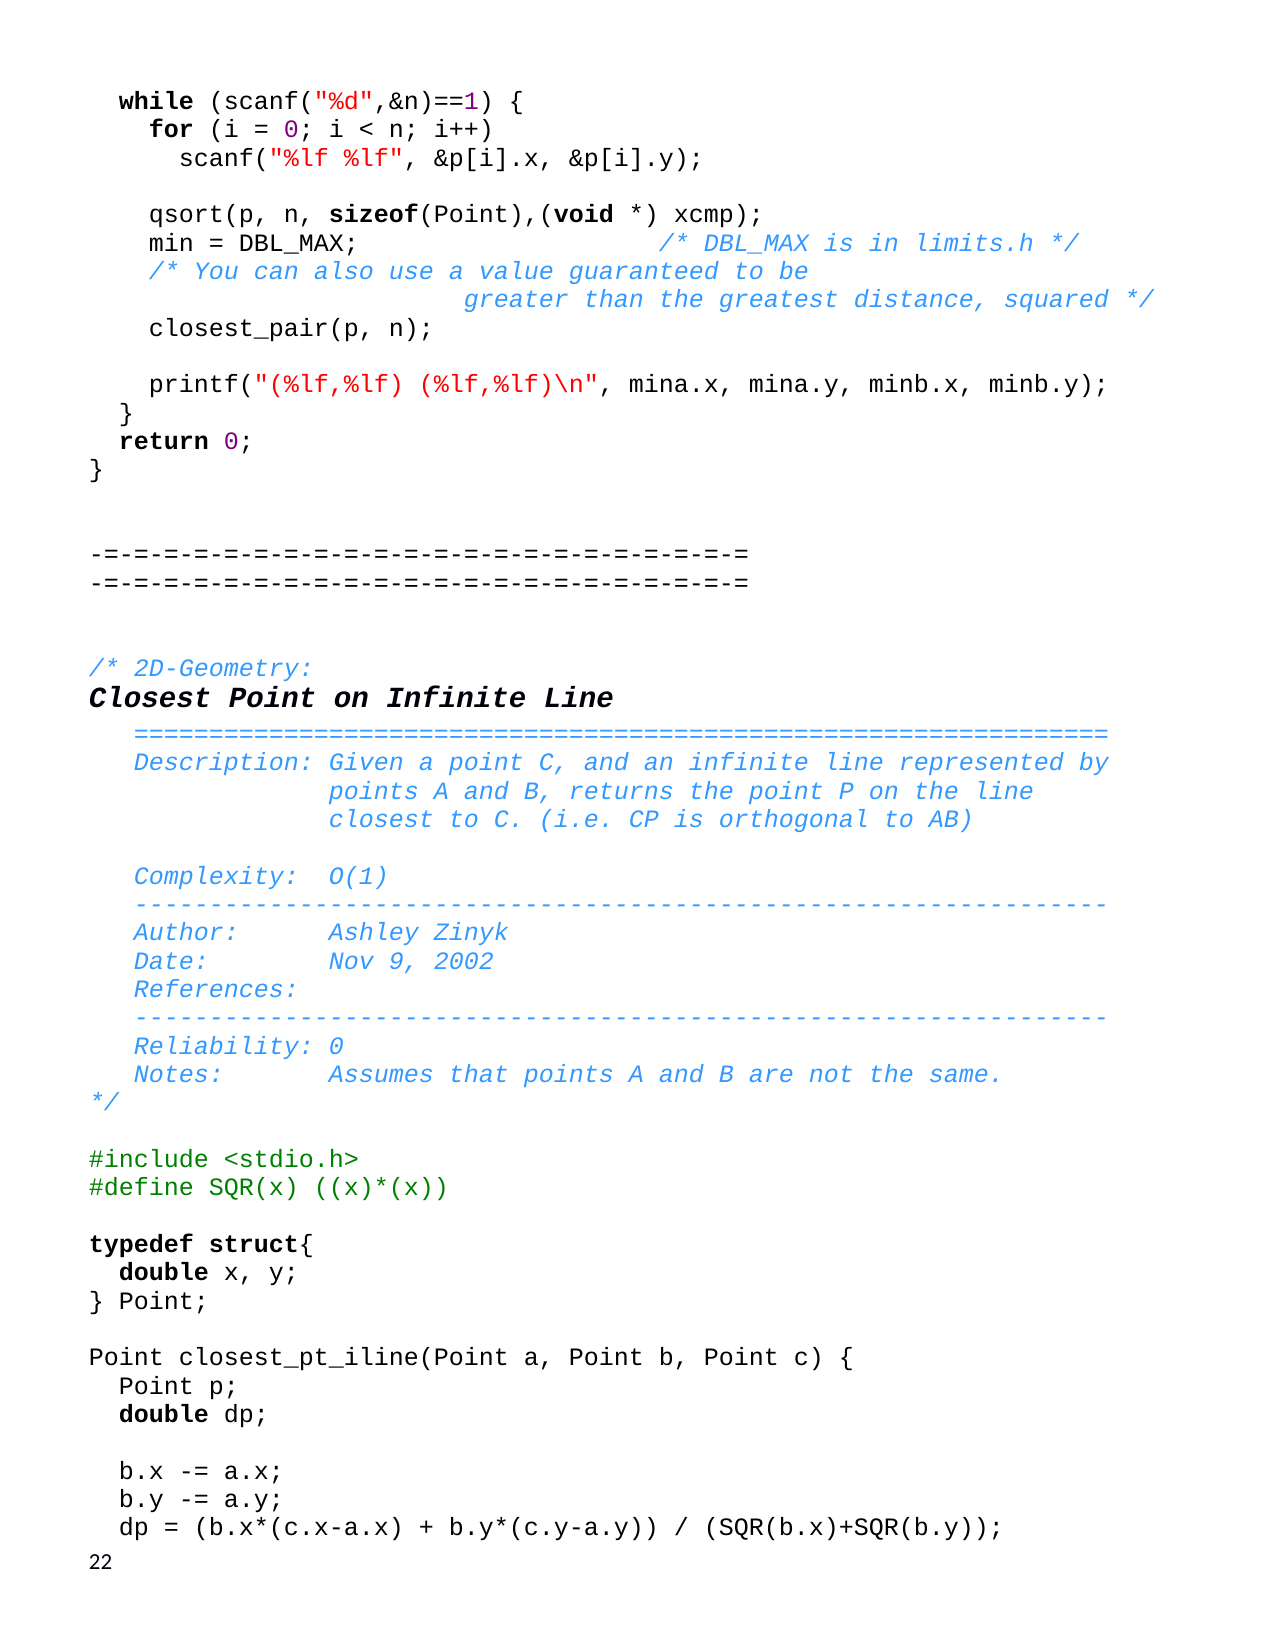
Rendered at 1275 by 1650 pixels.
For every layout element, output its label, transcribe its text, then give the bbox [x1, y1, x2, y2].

text greater than the greatest distance, squared */ [89, 287, 1186, 315]
text */ [89, 1090, 1186, 1118]
text b.y -= a.y; [89, 1487, 1186, 1515]
text } [89, 400, 1186, 429]
text } [89, 457, 1186, 485]
text Reliability: 0 [89, 1033, 1186, 1062]
text ----------------------------------------------------------------- [89, 892, 1186, 920]
text double dp; [89, 1402, 1186, 1430]
text #define SQR(x) ((x)*(x)) [89, 1175, 1186, 1203]
text ================================================================= [89, 722, 1186, 750]
text scanf("%lf %lf", &p[i].x, &p[i].y); [89, 145, 1186, 174]
text /* 2D-Geometry: [89, 655, 1186, 684]
text for (i = 0; i < n; i++) [89, 117, 1186, 145]
text points A and B, returns the point P on the line [89, 778, 1186, 807]
text ----------------------------------------------------------------- [89, 1005, 1186, 1033]
subtitle Closest Point on Infinite Line [89, 684, 1186, 717]
text /* You can also use a value guaranteed to be [89, 259, 1186, 287]
text min = DBL_MAX; /* DBL_MAX is in limits.h */ [89, 230, 1186, 259]
text References: [89, 977, 1186, 1005]
text qsort(p, n, sizeof(Point),(void *) xcmp); [89, 202, 1186, 230]
text b.x -= a.x; [89, 1458, 1186, 1487]
text double x, y; [89, 1260, 1186, 1288]
text #include <stdio.h> [89, 1147, 1186, 1175]
text Complexity: O(1) [89, 863, 1186, 892]
text dp = (b.x*(c.x-a.x) + b.y*(c.y-a.y)) / (SQR(b.x)+SQR(b.y)); [89, 1515, 1186, 1543]
text } Point; [89, 1288, 1186, 1317]
text Point closest_pt_iline(Point a, Point b, Point c) { [89, 1345, 1186, 1373]
text Author: Ashley Zinyk [89, 920, 1186, 948]
text -=-=-=-=-=-=-=-=-=-=-=-=-=-=-=-=-=-=-=-=-=-= [89, 542, 1186, 570]
text closest to C. (i.e. CP is orthogonal to AB) [89, 807, 1186, 835]
text Notes: Assumes that points A and B are not the same. [89, 1062, 1186, 1090]
text -=-=-=-=-=-=-=-=-=-=-=-=-=-=-=-=-=-=-=-=-=-= [89, 570, 1186, 599]
text Date: Nov 9, 2002 [89, 948, 1186, 977]
text while (scanf("%d",&n)==1) { [89, 89, 1186, 117]
text Point p; [89, 1373, 1186, 1402]
text typedef struct{ [89, 1232, 1186, 1260]
text closest_pair(p, n); [89, 315, 1186, 344]
text printf("(%lf,%lf) (%lf,%lf)\n", mina.x, mina.y, minb.x, minb.y); [89, 372, 1186, 400]
text return 0; [89, 429, 1186, 457]
text Description: Given a point C, and an infinite line represented by [89, 750, 1186, 778]
